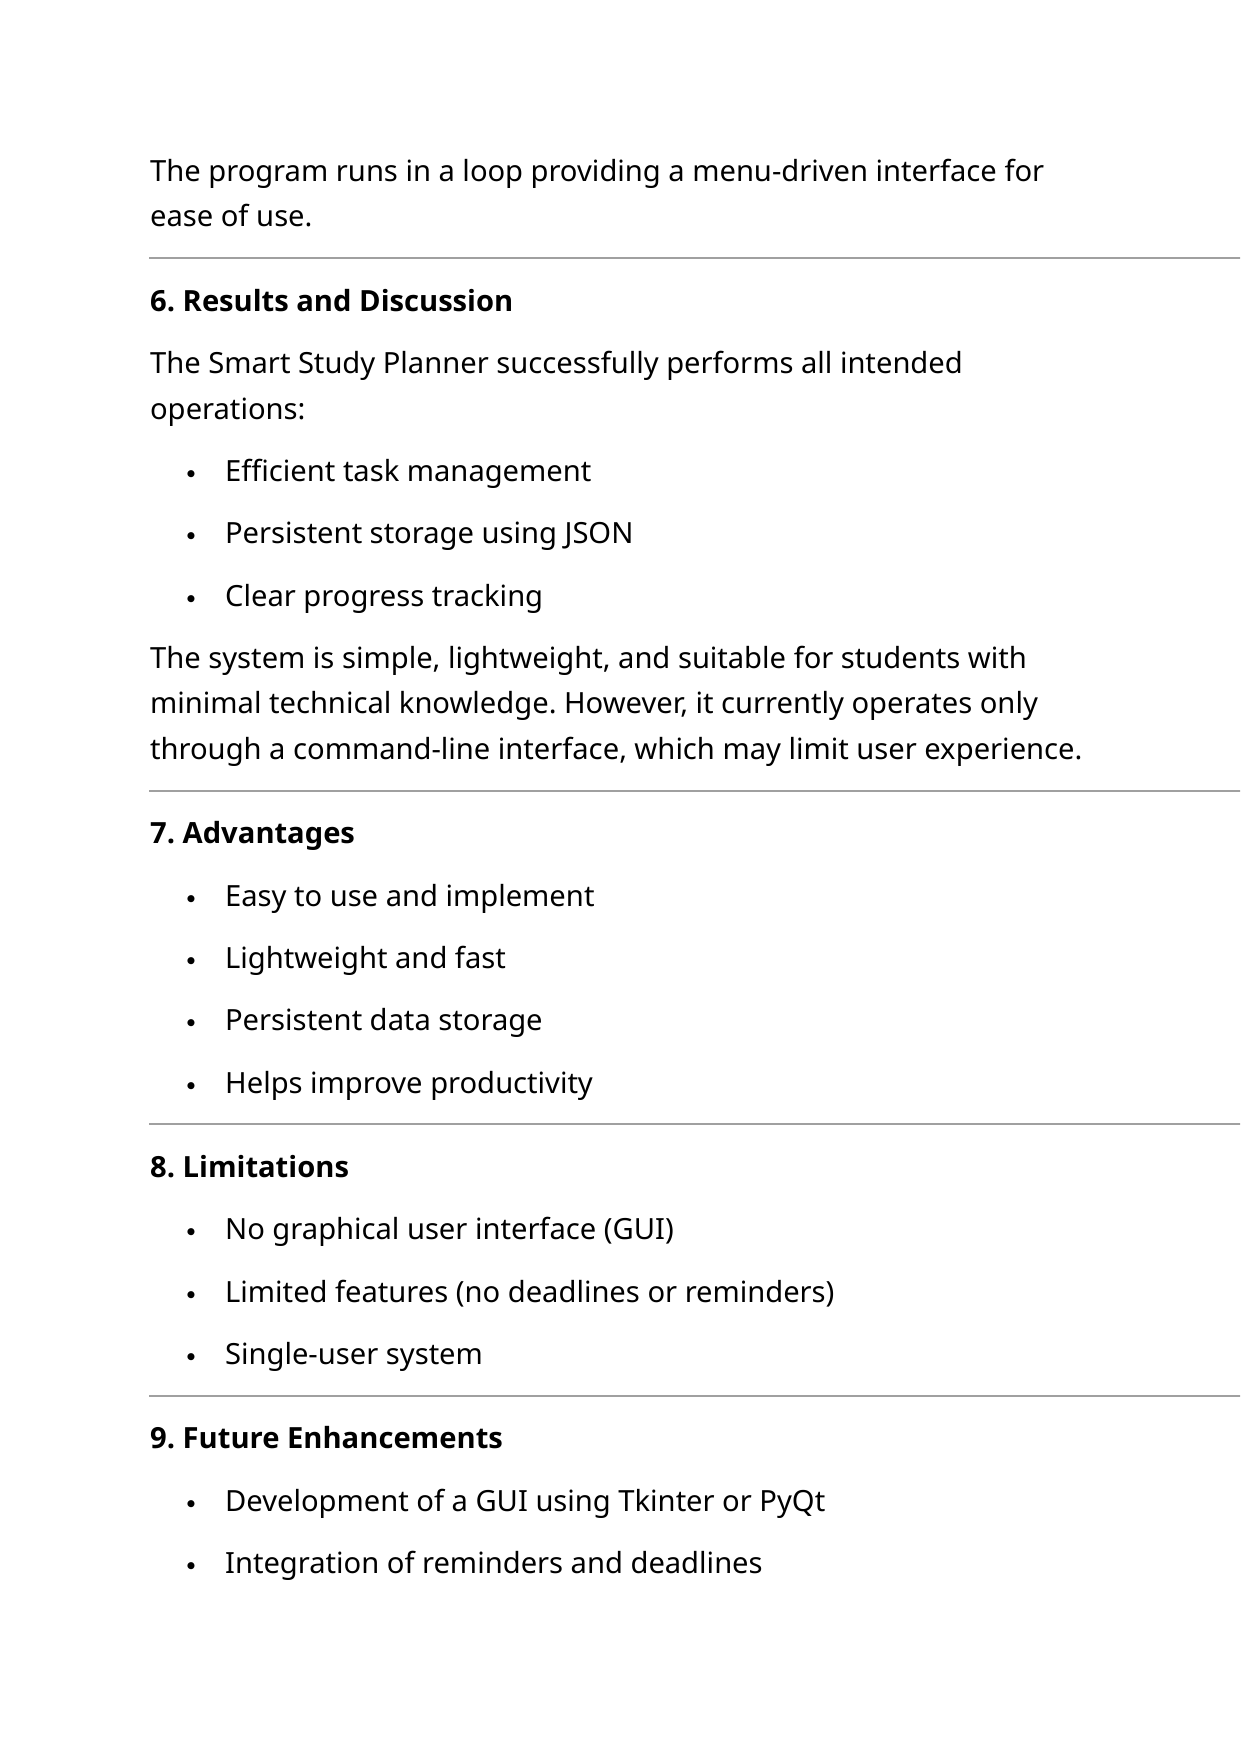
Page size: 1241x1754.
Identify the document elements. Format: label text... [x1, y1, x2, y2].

text 9. Future Enhancements [150, 1417, 1090, 1457]
list Integration of reminders and deadlines [187, 1542, 1090, 1582]
list Single-user system [187, 1333, 1090, 1373]
list No graphical user interface (GUI) [187, 1208, 1090, 1248]
list Easy to use and implement [187, 875, 1090, 915]
list Clear progress tracking [187, 575, 1090, 614]
list Helps improve productivity [187, 1062, 1090, 1102]
list Persistent data storage [187, 999, 1090, 1039]
text 8. Limitations [150, 1146, 1090, 1186]
text 7. Advantages [150, 813, 1090, 852]
text The Smart Study Planner successfully performs all intended operations: [150, 342, 1090, 428]
list Efficient task management [187, 450, 1090, 490]
list Development of a GUI using Tkinter or PyQt [187, 1480, 1090, 1519]
text The system is simple, lightweight, and suitable for students with minimal technical knowledge. However, it currently operates only through a command-line interface, which may limit user experience. [150, 637, 1090, 768]
list Persistent storage using JSON [187, 512, 1090, 552]
text 6. Results and Discussion [150, 280, 1090, 320]
list Lightweight and fast [187, 937, 1090, 977]
list Limited features (no deadlines or reminders) [187, 1271, 1090, 1311]
text The program runs in a loop providing a menu-driven interface for ease of use. [150, 150, 1090, 235]
